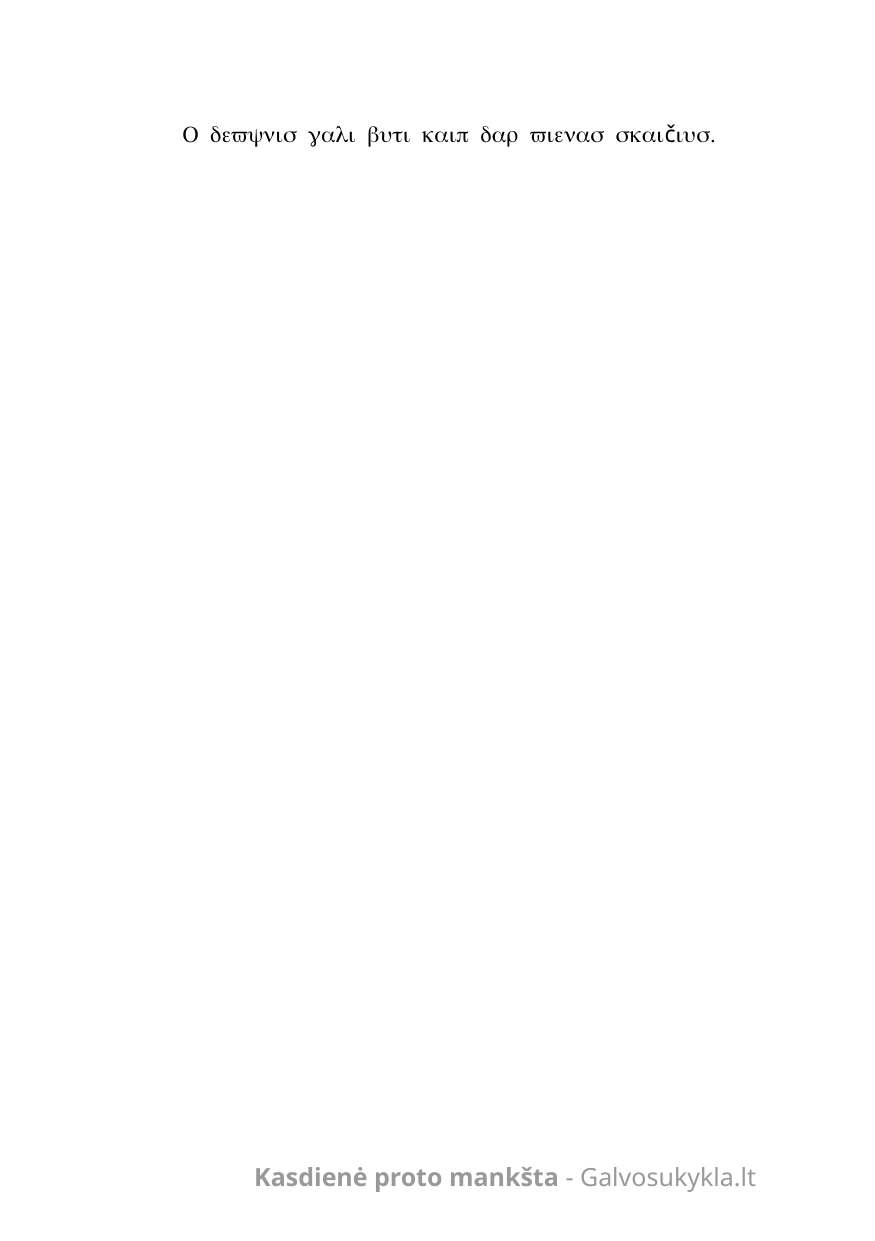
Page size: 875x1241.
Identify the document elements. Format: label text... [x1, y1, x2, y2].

text O devynis gali buti kaip dar vienas skaičius. [106, 118, 779, 149]
